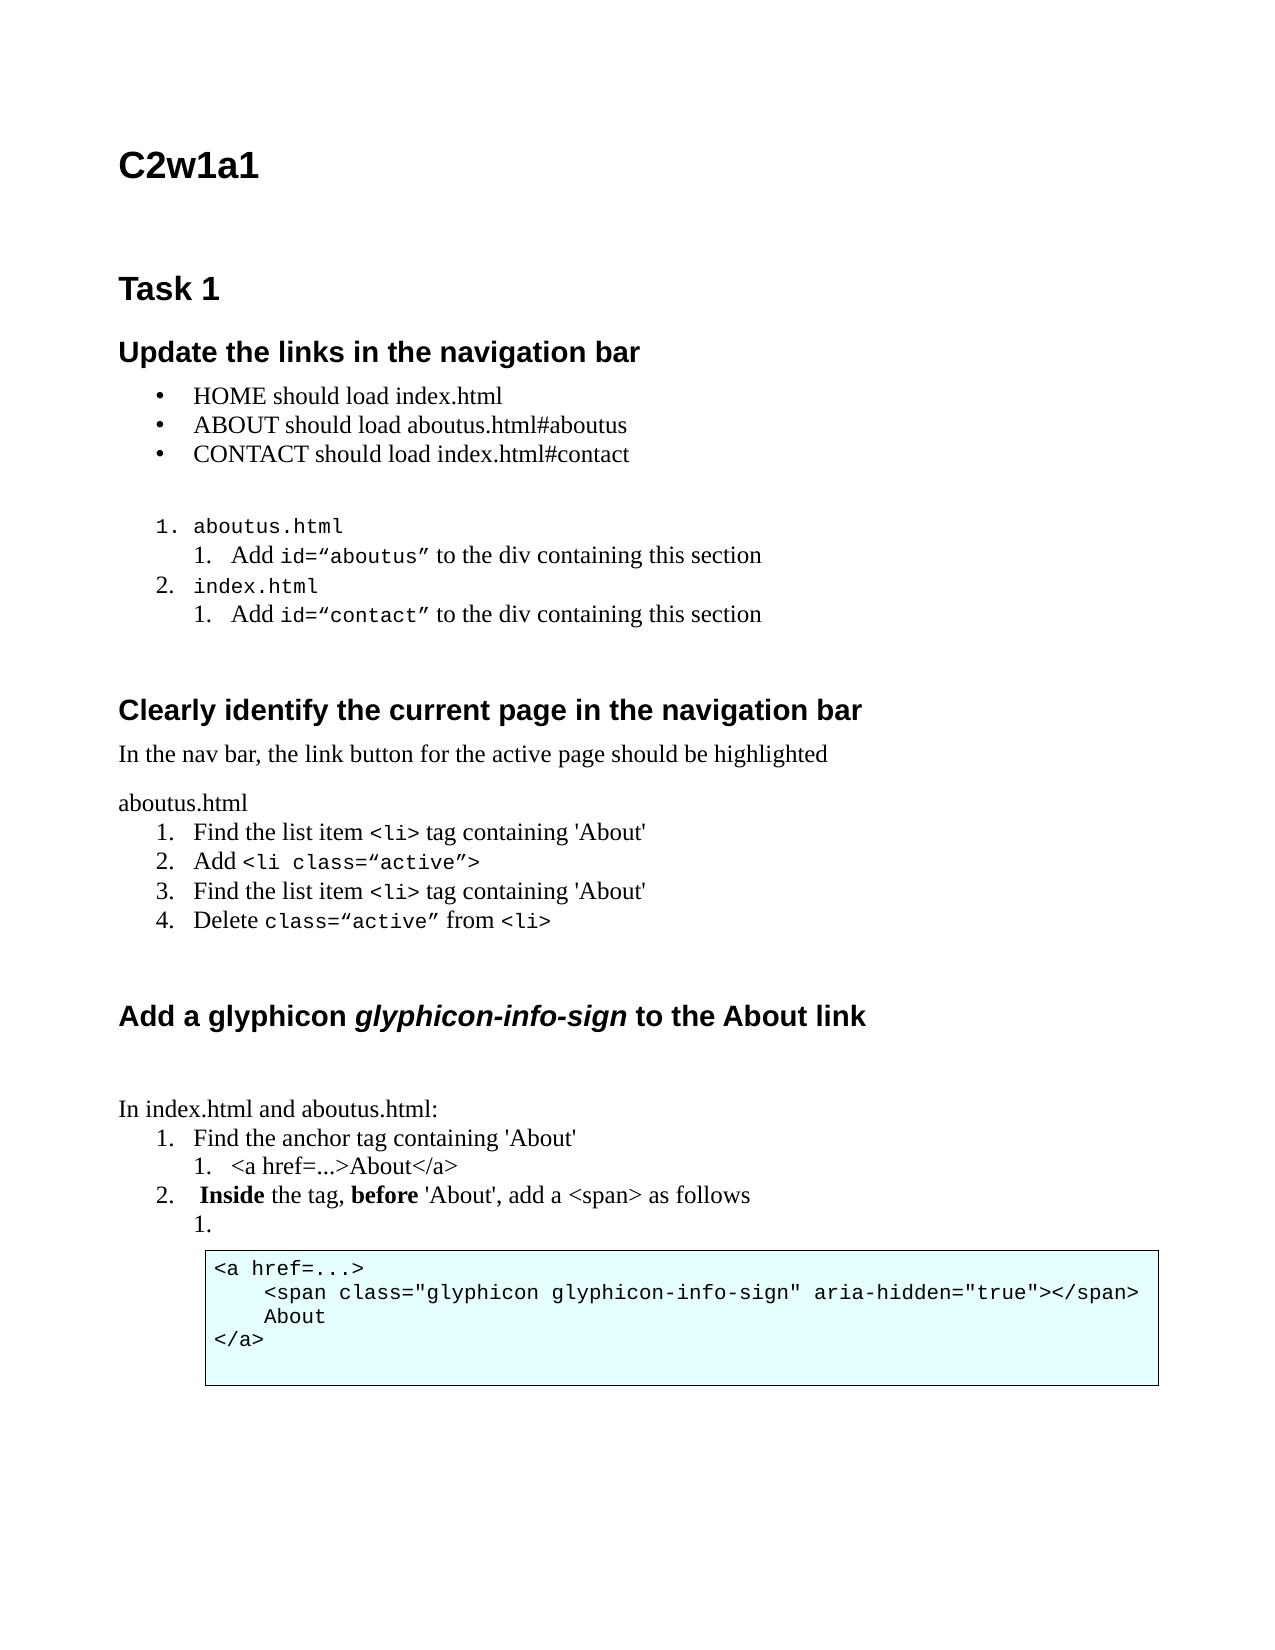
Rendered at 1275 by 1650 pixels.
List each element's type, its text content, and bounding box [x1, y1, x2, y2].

subtitle Add a glyphicon glyphicon-info-sign to the About link [118, 998, 1157, 1032]
list HOME should load index.html [156, 381, 1157, 410]
list About [214, 1306, 1149, 1329]
list Add id=“aboutus” to the div containing this section [193, 540, 1157, 570]
list <a href=...> [214, 1258, 1149, 1282]
list Find the list item <li> tag containing 'About' [156, 876, 1157, 905]
subtitle aboutus.html [118, 788, 1157, 817]
list Add <li class=“active”> [156, 846, 1157, 876]
list Delete class=“active” from <li> [156, 905, 1157, 935]
list index.html [156, 570, 1157, 599]
list </a> [214, 1329, 1149, 1353]
subtitle C2w1a1 [118, 143, 1157, 187]
list CONTACT should load index.html#contact [156, 439, 1157, 467]
list aboutus.html [156, 516, 1157, 540]
subtitle Update the links in the navigation bar [118, 335, 1157, 369]
list <span class="glyphicon glyphicon-info-sign" aria-hidden="true"></span> [214, 1282, 1149, 1306]
text In the nav bar, the link button for the active page should be highlighted [118, 739, 1157, 767]
list ABOUT should load aboutus.html#aboutus [156, 410, 1157, 439]
list <a href=...>About</a> [193, 1151, 1157, 1180]
list Add id=“contact” to the div containing this section [193, 599, 1157, 629]
list Inside the tag, before 'About', add a <span> as follows [156, 1180, 1157, 1209]
list Find the list item <li> tag containing 'About' [156, 817, 1157, 846]
subtitle Clearly identify the current page in the navigation bar [118, 692, 1157, 726]
subtitle Task 1 [118, 269, 1157, 308]
list Find the anchor tag containing 'About' [156, 1123, 1157, 1151]
subtitle In index.html and aboutus.html: [118, 1094, 1157, 1123]
